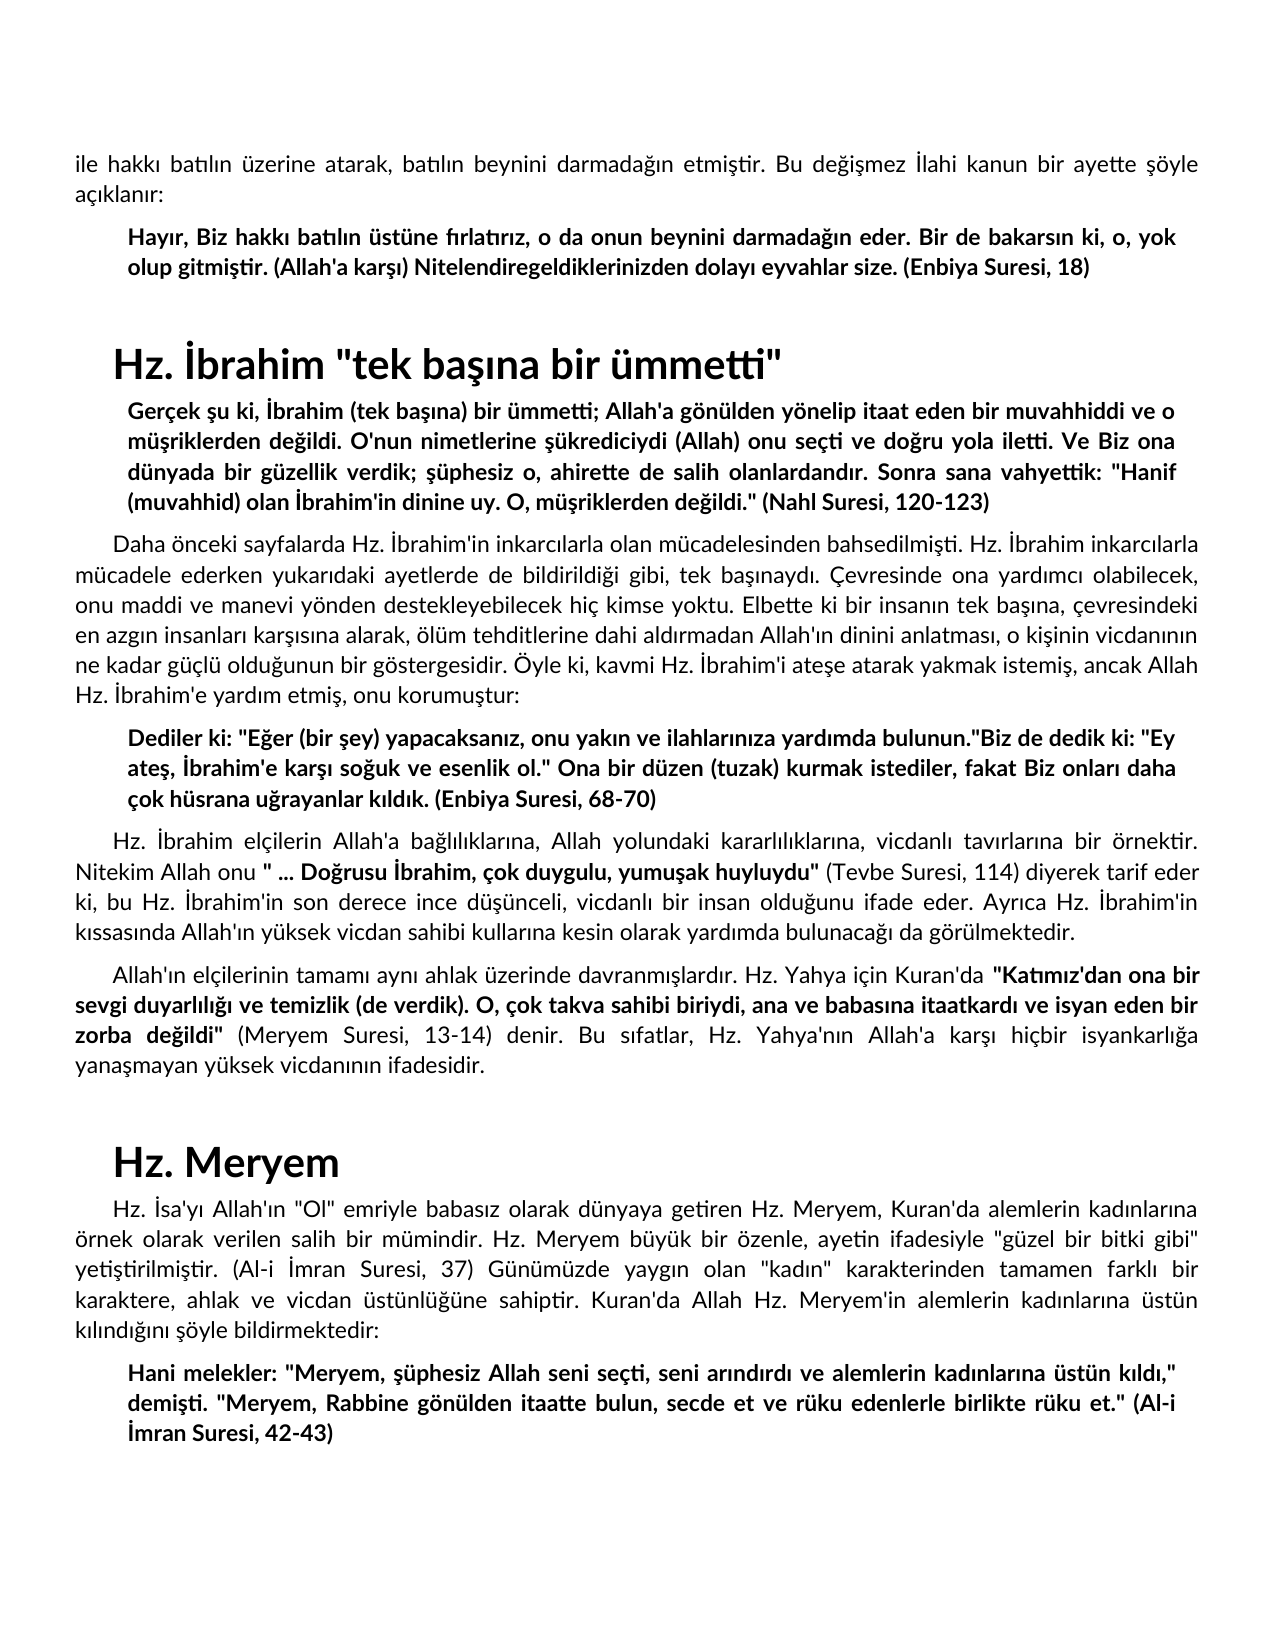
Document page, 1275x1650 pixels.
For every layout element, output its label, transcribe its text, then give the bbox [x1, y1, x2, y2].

text Hani melekler: "Meryem, şüphesiz Allah seni seçti, seni arındırdı ve alemlerin kadınlarına üstün kıldı," demişti. "Meryem, Rabbine gönülden itaatte bulun, secde et ve rüku edenlerle birlikte rüku et." (Al-i İmran Suresi, 42-43) [127, 1358, 1177, 1446]
subtitle Hz. İbrahim "tek başına bir ümmetti" [112, 338, 1200, 388]
text Hz. İsa'yı Allah'ın "Ol" emriyle babasız olarak dünyaya getiren Hz. Meryem, Kuran'da alemlerin kadınlarına örnek olarak verilen salih bir mümindir. Hz. Meryem büyük bir özenle, ayetin ifadesiyle "güzel bir bitki gibi" yetiştirilmiştir. (Al-i İmran Suresi, 37) Günümüzde yaygın olan "kadın" karakterinden tamamen farklı bir karaktere, ahlak ve vicdan üstünlüğüne sahiptir. Kuran'da Allah Hz. Meryem'in alemlerin kadınlarına üstün kılındığını şöyle bildirmektedir: [75, 1195, 1200, 1343]
text ile hakkı batılın üzerine atarak, batılın beynini darmadağın etmiştir. Bu değişmez İlahi kanun bir ayette şöyle açıklanır: [75, 150, 1200, 208]
text Hayır, Biz hakkı batılın üstüne fırlatırız, o da onun beynini darmadağın eder. Bir de bakarsın ki, o, yok olup gitmiştir. (Allah'a karşı) Nitelendiregeldiklerinizden dolayı eyvahlar size. (Enbiya Suresi, 18) [127, 223, 1177, 281]
text Dediler ki: "Eğer (bir şey) yapacaksanız, onu yakın ve ilahlarınıza yardımda bulunun."Biz de dedik ki: "Ey ateş, İbrahim'e karşı soğuk ve esenlik ol." Ona bir düzen (tuzak) kurmak istediler, fakat Biz onları daha çok hüsrana uğrayanlar kıldık. (Enbiya Suresi, 68-70) [127, 724, 1177, 812]
text Gerçek şu ki, İbrahim (tek başına) bir ümmetti; Allah'a gönülden yönelip itaat eden bir muvahhiddi ve o müşriklerden değildi. O'nun nimetlerine şükrediciydi (Allah) onu seçti ve doğru yola iletti. Ve Biz ona dünyada bir güzellik verdik; şüphesiz o, ahirette de salih olanlardandır. Sonra sana vahyettik: "Hanif (muvahhid) olan İbrahim'in dinine uy. O, müşriklerden değildi." (Nahl Suresi, 120-123) [127, 397, 1177, 515]
subtitle Hz. Meryem [112, 1136, 1200, 1186]
text Allah'ın elçilerinin tamamı aynı ahlak üzerinde davranmışlardır. Hz. Yahya için Kuran'da "Katımız'dan ona bir sevgi duyarlılığı ve temizlik (de verdik). O, çok takva sahibi biriydi, ana ve babasına itaatkardı ve isyan eden bir zorba değildi" (Meryem Suresi, 13-14) denir. Bu sıfatlar, Hz. Yahya'nın Allah'a karşı hiçbir isyankarlığa yanaşmayan yüksek vicdanının ifadesidir. [75, 960, 1200, 1078]
text Hz. İbrahim elçilerin Allah'a bağlılıklarına, Allah yolundaki kararlılıklarına, vicdanlı tavırlarına bir örnektir. Nitekim Allah onu " ... Doğrusu İbrahim, çok duygulu, yumuşak huyluydu" (Tevbe Suresi, 114) diyerek tarif eder ki, bu Hz. İbrahim'in son derece ince düşünceli, vicdanlı bir insan olduğunu ifade eder. Ayrıca Hz. İbrahim'in kıssasında Allah'ın yüksek vicdan sahibi kullarına kesin olarak yardımda bulunacağı da görülmektedir. [75, 827, 1200, 945]
text Daha önceki sayfalarda Hz. İbrahim'in inkarcılarla olan mücadelesinden bahsedilmişti. Hz. İbrahim inkarcılarla mücadele ederken yukarıdaki ayetlerde de bildirildiği gibi, tek başınaydı. Çevresinde ona yardımcı olabilecek, onu maddi ve manevi yönden destekleyebilecek hiç kimse yoktu. Elbette ki bir insanın tek başına, çevresindeki en azgın insanları karşısına alarak, ölüm tehditlerine dahi aldırmadan Allah'ın dinini anlatması, o kişinin vicdanının ne kadar güçlü olduğunun bir göstergesidir. Öyle ki, kavmi Hz. İbrahim'i ateşe atarak yakmak istemiş, ancak Allah Hz. İbrahim'e yardım etmiş, onu korumuştur: [75, 530, 1200, 709]
